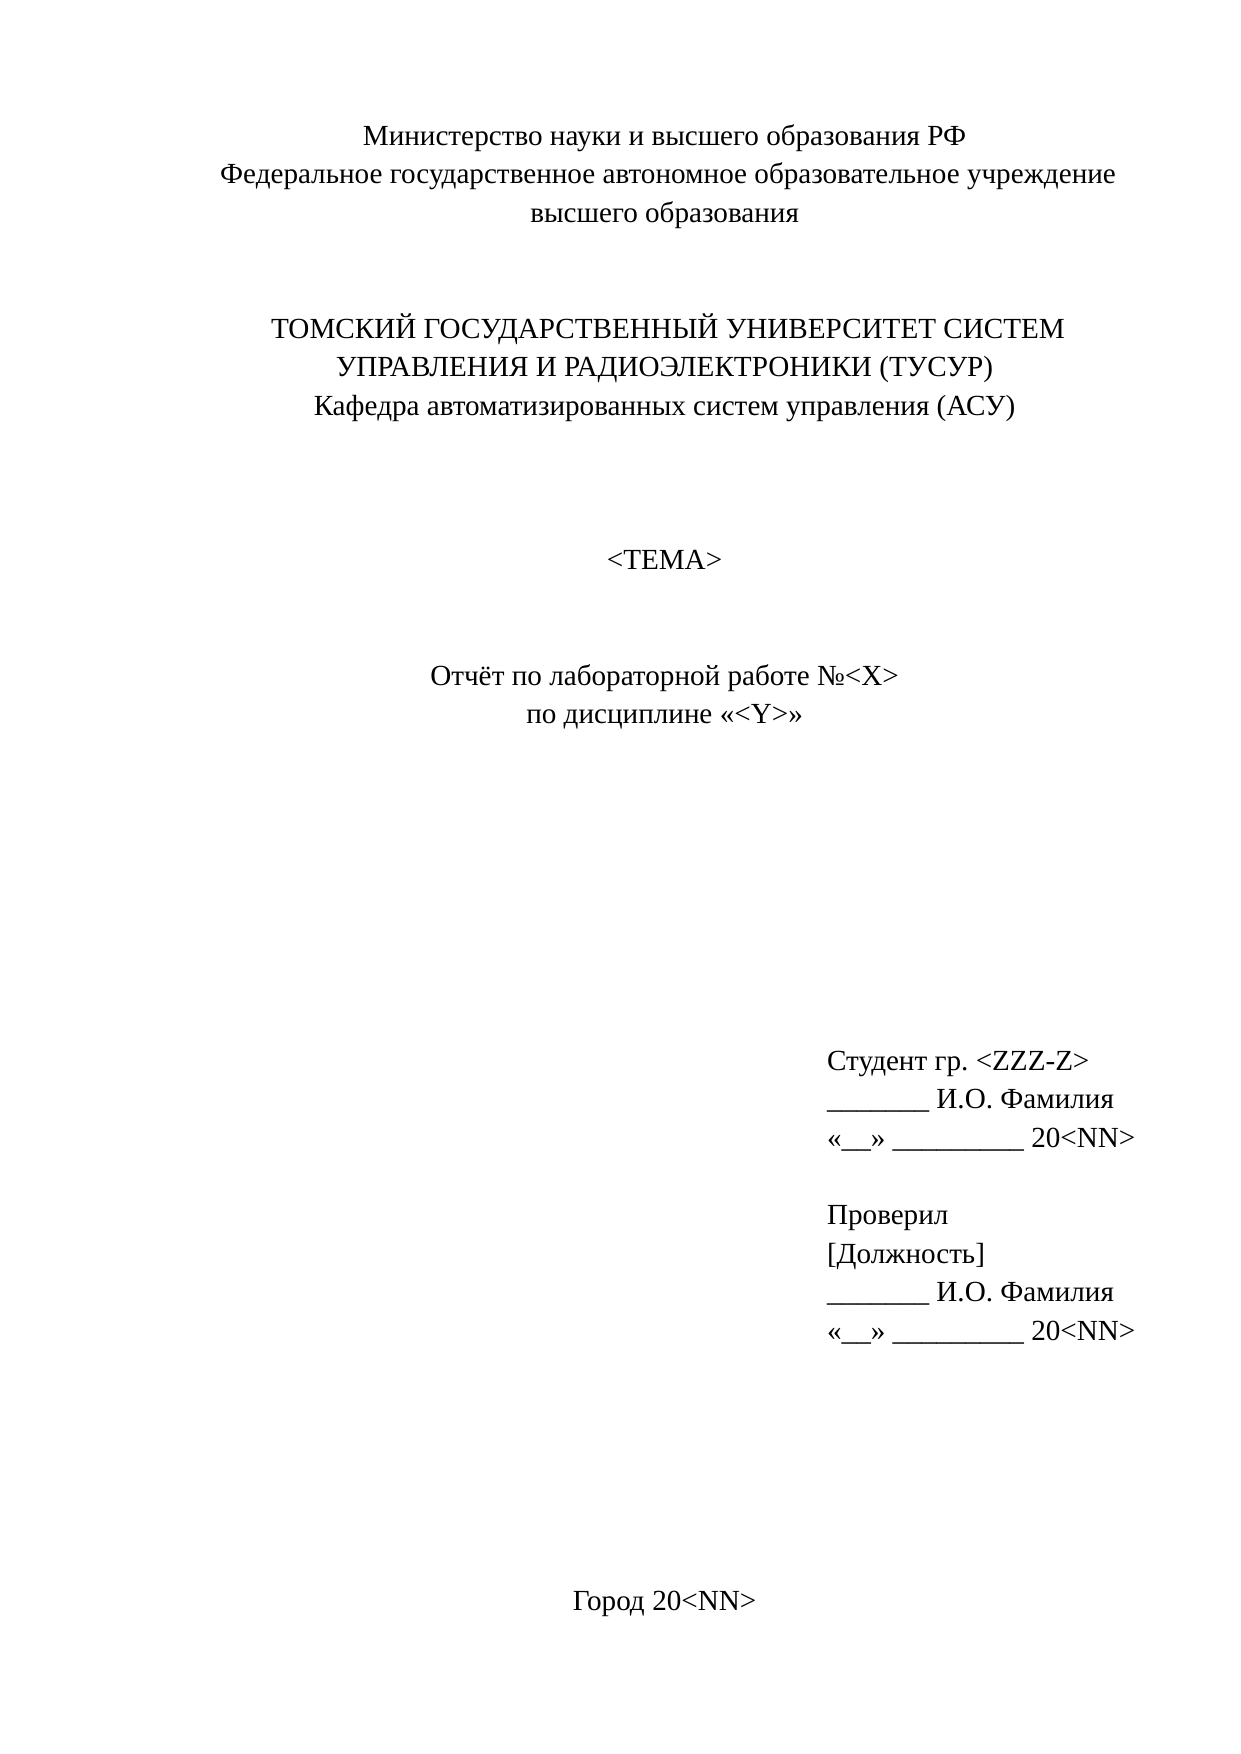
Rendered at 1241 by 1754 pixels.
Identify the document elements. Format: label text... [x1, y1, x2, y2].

text Город 20<NN> [177, 1583, 1152, 1616]
text [Должность] [827, 1236, 1152, 1269]
text <ТЕМА> [177, 542, 1152, 576]
text Отчёт по лабораторной работе №<X> по дисциплине «<Y>» [177, 658, 1152, 730]
text Студент гр. <ZZZ-Z> [827, 1043, 1152, 1077]
text «__» _________ 20<NN> [827, 1313, 1152, 1346]
text «__» _________ 20<NN> [827, 1120, 1152, 1154]
text _______ И.О. Фамилия [827, 1082, 1152, 1115]
text _______ И.О. Фамилия [827, 1274, 1152, 1308]
text Министерство науки и высшего образования РФ [177, 118, 1152, 152]
text Проверил [827, 1197, 1152, 1231]
text Федеральное государственное автономное образовательное учреждение высшего образования [177, 157, 1152, 229]
text Кафедра автоматизированных систем управления (АСУ) [177, 388, 1152, 421]
text ТОМСКИЙ ГОСУДАРСТВЕННЫЙ УНИВЕРСИТЕТ СИСТЕМ УПРАВЛЕНИЯ И РАДИОЭЛЕКТРОНИКИ (ТУСУР) [177, 311, 1152, 383]
